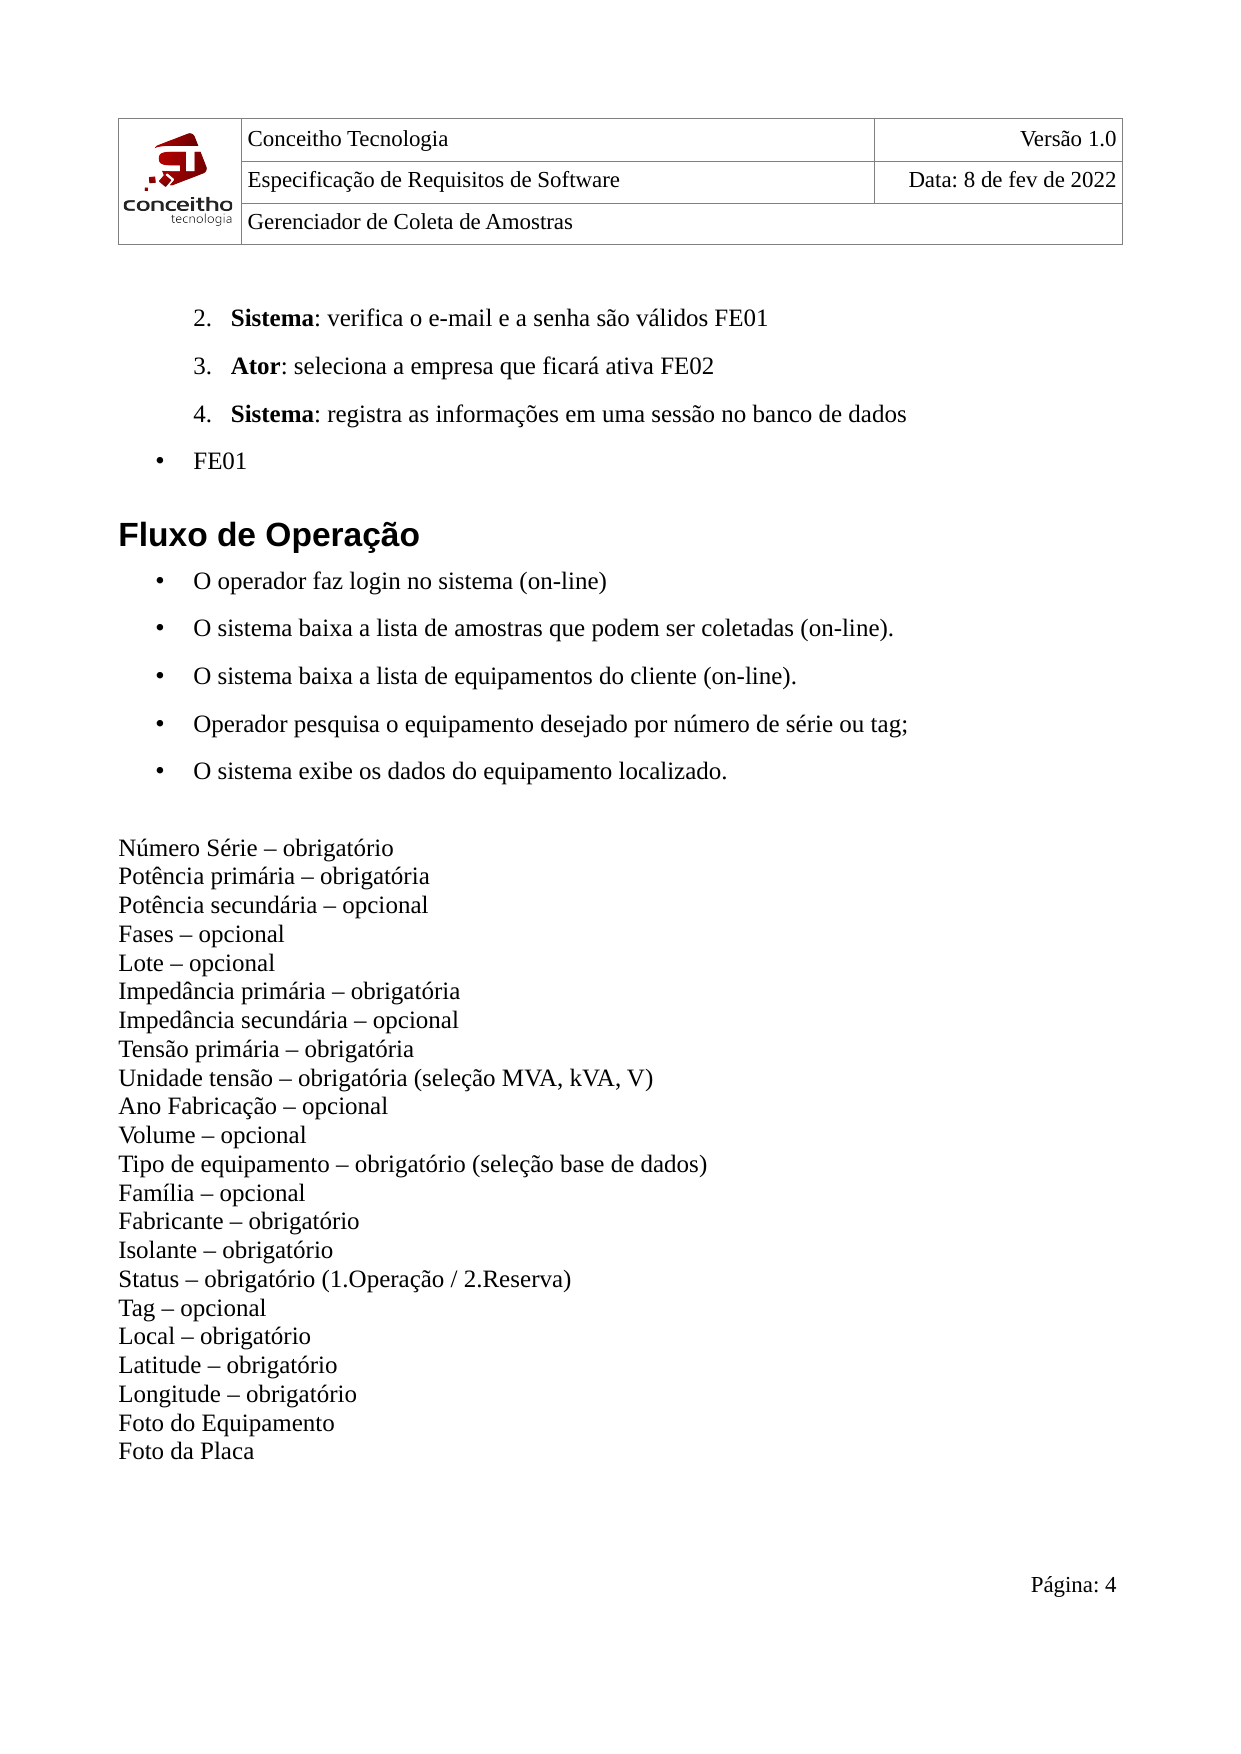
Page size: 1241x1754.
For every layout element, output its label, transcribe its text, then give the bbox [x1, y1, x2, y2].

list FE01 [156, 446, 1122, 475]
text Tipo de equipamento – obrigatório (seleção base de dados) [118, 1149, 1122, 1178]
text Foto do Equipamento [118, 1408, 1122, 1436]
list Sistema: registra as informações em uma sessão no banco de dados [193, 399, 1122, 427]
text Tensão primária – obrigatória [118, 1034, 1122, 1063]
text Potência secundária – opcional [118, 890, 1122, 919]
text Foto da Placa [118, 1436, 1122, 1465]
text Fabricante – obrigatório [118, 1206, 1122, 1235]
list O sistema baixa a lista de amostras que podem ser coletadas (on-line). [156, 613, 1122, 642]
list O sistema exibe os dados do equipamento localizado. [156, 756, 1122, 785]
text Tag – opcional [118, 1293, 1122, 1321]
text Isolante – obrigatório [118, 1235, 1122, 1264]
list Sistema: verifica o e-mail e a senha são válidos FE01 [193, 303, 1122, 332]
text Unidade tensão – obrigatória (seleção MVA, kVA, V) [118, 1063, 1122, 1091]
text Latitude – obrigatório [118, 1350, 1122, 1379]
text Longitude – obrigatório [118, 1379, 1122, 1408]
list Operador pesquisa o equipamento desejado por número de série ou tag; [156, 709, 1122, 737]
text Família – opcional [118, 1178, 1122, 1206]
list Ator: seleciona a empresa que ficará ativa FE02 [193, 351, 1122, 380]
text Impedância primária – obrigatória [118, 976, 1122, 1005]
text Impedância secundária – opcional [118, 1005, 1122, 1034]
list O sistema baixa a lista de equipamentos do cliente (on-line). [156, 661, 1122, 690]
text Número Série – obrigatório [118, 833, 1122, 861]
text Fases – opcional [118, 919, 1122, 948]
text Volume – opcional [118, 1120, 1122, 1149]
text Lote – opcional [118, 948, 1122, 976]
text Status – obrigatório (1.Operação / 2.Reserva) [118, 1264, 1122, 1293]
subtitle Fluxo de Operação [118, 515, 1122, 553]
text Ano Fabricação – opcional [118, 1091, 1122, 1120]
text Local – obrigatório [118, 1321, 1122, 1350]
text Potência primária – obrigatória [118, 861, 1122, 890]
list O operador faz login no sistema (on-line) [156, 566, 1122, 594]
picture [123, 133, 233, 226]
